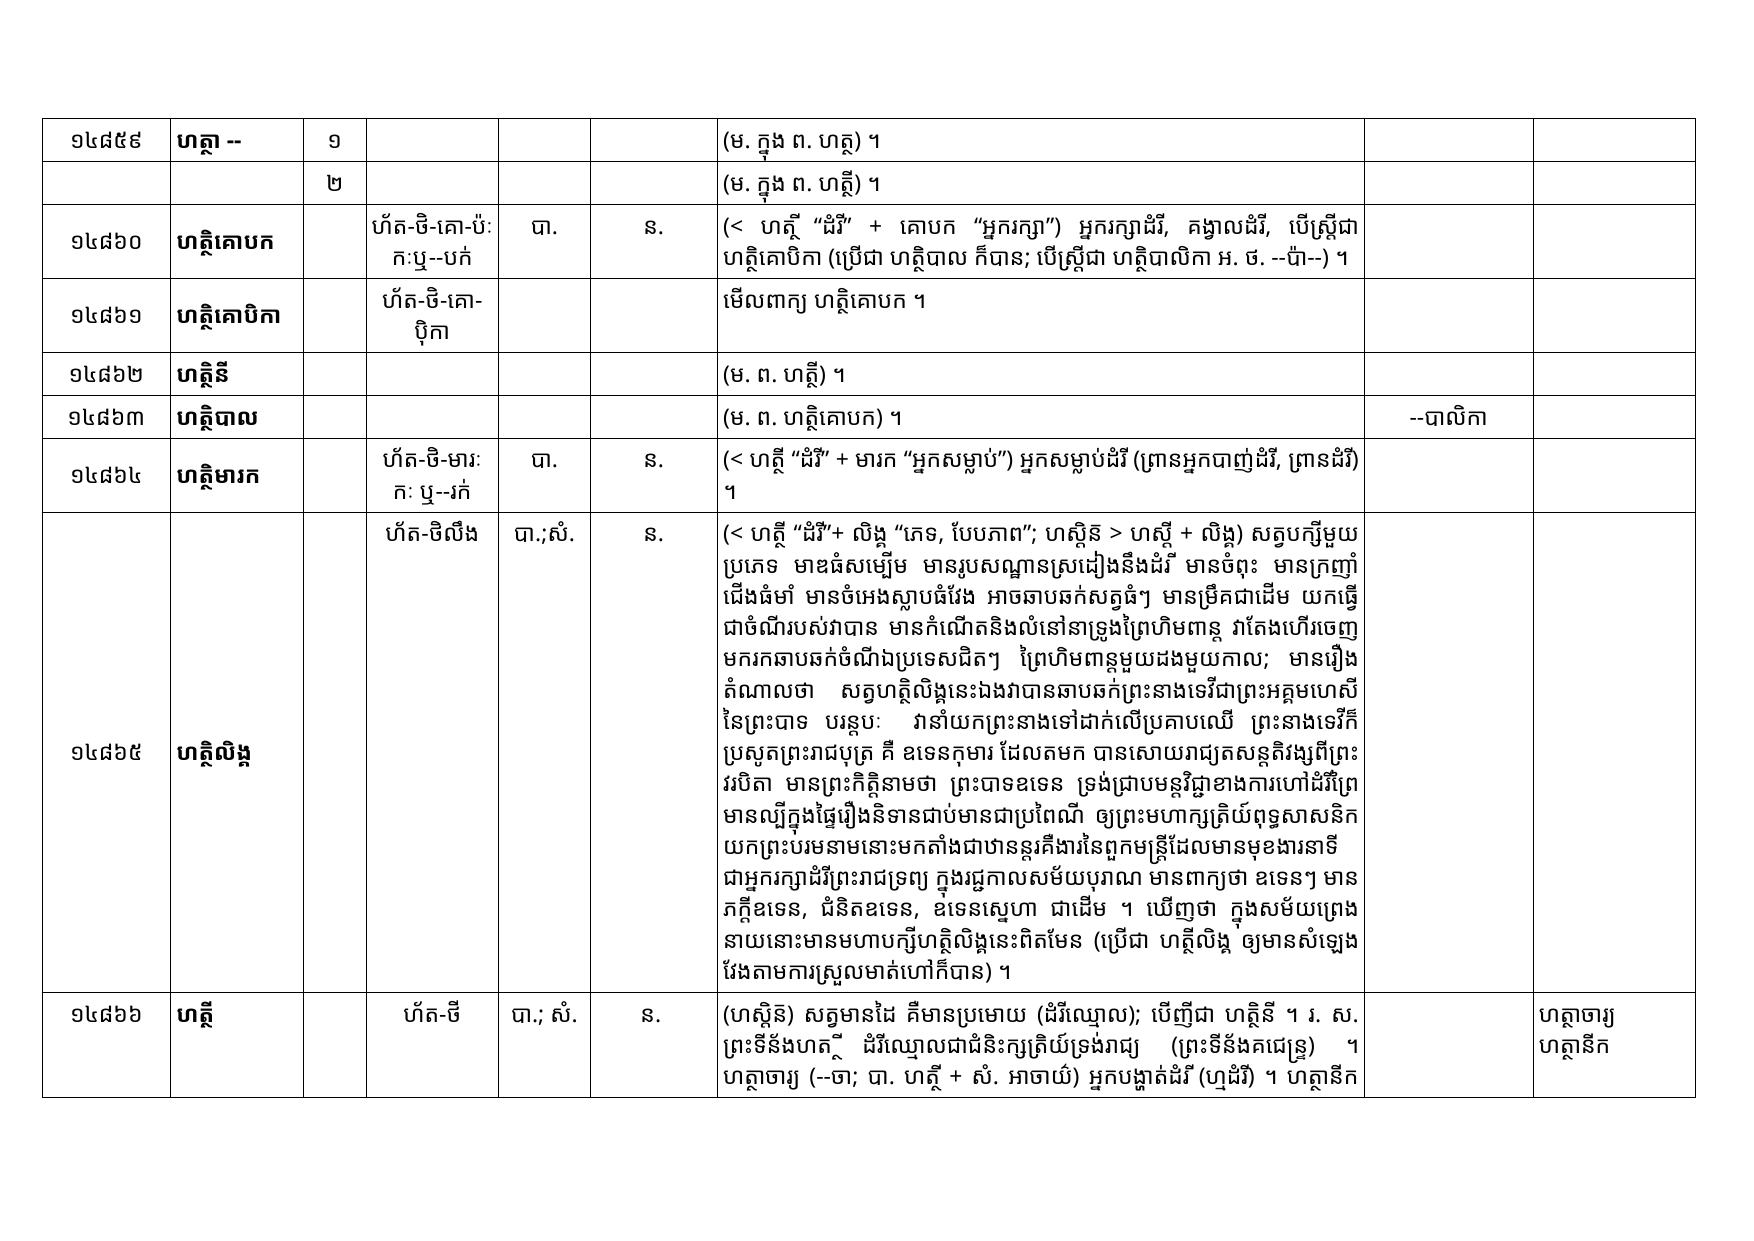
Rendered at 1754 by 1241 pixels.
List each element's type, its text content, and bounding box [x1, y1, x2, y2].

table_cell ហ័ត-ថិ-គោ-ប៉ៈកៈឬ--បក់ [367, 205, 498, 278]
table_cell [591, 119, 717, 161]
table_cell ១៤៨៦៣ [43, 396, 170, 437]
table_cell [591, 396, 717, 437]
table_cell (ម. ក្នុង ព. ហត្ថី) ។ [718, 162, 1364, 204]
table_cell ហត្ថា -- [171, 119, 303, 161]
table_cell [304, 205, 366, 278]
table_cell [1534, 396, 1695, 437]
table_cell [304, 993, 366, 1097]
table_cell ហត្ថី [171, 993, 303, 1097]
table_cell [367, 119, 498, 161]
table_cell ន. [591, 993, 717, 1097]
table_cell (ហស្តិន៑) សត្វ​មាន​ដៃ គឺ​មាន​ប្រមោយ (ដំរី​ឈ្មោល); បើ​ញី​ជា ហត្ថិនី ។ រ. ស. ព្រះ​ទីន័ង​ហត្ថី ដំរី​ឈ្មោល​ជា​ជំនិះ​ក្សត្រិយ៍​ទ្រង់​រាជ្យ (ព្រះ​ទីន័ង​គជេន្រ្ទ) ។ ហត្ថាចារ្យ (--ចា; បា. ហត្ថី + សំ. អាចាយ៌) អ្នក​បង្ហាត់​ដំរី (ហ្ម​ដំរី) ។ ហត្ថានីក [718, 993, 1364, 1097]
table_cell [1534, 439, 1695, 512]
table_cell ១៤៨៦៦ [43, 993, 170, 1097]
table_cell [1365, 513, 1533, 992]
table_cell ន. [591, 439, 717, 512]
table_cell ១៤៨៦៥ [43, 513, 170, 992]
table_cell បា. [499, 205, 590, 278]
table_cell [1365, 353, 1533, 395]
table_cell [1365, 439, 1533, 512]
table_cell ហត្ថិ​លិង្គ [171, 513, 303, 992]
table_cell [1534, 513, 1695, 992]
table_cell [499, 279, 590, 352]
table_cell [499, 162, 590, 204]
table_cell (ម. ព. ហត្ថិគោបក) ។ [718, 396, 1364, 437]
table_cell ១៤៨៦១ [43, 279, 170, 352]
table_cell [304, 513, 366, 992]
table_cell [591, 279, 717, 352]
table_cell [43, 162, 170, 204]
table_cell [591, 353, 717, 395]
table_cell ហត្ថិ​គោបិកា [171, 279, 303, 352]
table_cell [1365, 162, 1533, 204]
table_cell ហត្ថិ​បាល [171, 396, 303, 437]
table_cell [1534, 119, 1695, 161]
table_cell បា. [499, 439, 590, 512]
table_cell [1534, 162, 1695, 204]
table_cell [499, 119, 590, 161]
table_cell [1534, 205, 1695, 278]
table_cell (< ហត្ថី “ដំរី” + គោបក “អ្នក​រក្សា”) អ្នក​រក្សា​ដំរី, គង្វាល​ដំរី, បើ​ស្រ្តី​ជា ហត្ថិគោបិកា (ប្រើ​ជា ហត្ថិបាល ក៏​បាន; បើ​ស្រ្តីជា ហត្ថិបាលិកា អ. ថ. --ប៉ា--) ។ [718, 205, 1364, 278]
table_cell ២ [304, 162, 366, 204]
table_cell --បាលិកា [1365, 396, 1533, 437]
table_cell ន. [591, 205, 717, 278]
table_cell [367, 353, 498, 395]
table_cell [171, 162, 303, 204]
table_cell [304, 439, 366, 512]
table_cell ហត្ថាចារ្យ ហត្ថានីក [1534, 993, 1695, 1097]
table_cell ហ័ត-ថិ-មារៈ កៈ ឬ--រក់ [367, 439, 498, 512]
table_cell [499, 396, 590, 437]
table_cell (< ហត្ថី “ដំរី”+ លិង្គ “ភេទ, បែប​ភាព”; ហស្តិន៑ > ហស្តី + លិង្គ) សត្វ​បក្សី​មួយ​ប្រភេទ មាឌ​ធំ​សម្បើម មាន​រូប​សណ្ឋាន​ស្រដៀង​នឹង​ដំរី មាន​ចំពុះ មាន​ក្រញាំ​ជើង​ធំ​មាំ មាន​ចំអេង​ស្លាប​ធំ​វែង អាច​ឆាប​ឆក់​សត្វ​ធំ​ៗ មាន​ម្រឹគ​ជាដើម យក​ធ្វើ​ជា​ចំណី​របស់​វា​បាន មាន​កំណើត​និង​លំនៅ​នា​ទ្រូង​ព្រៃ​ហិមពាន្ត វា​តែង​ហើរ​ចេញ​មក​រក​ឆាប​ឆក់​ចំណី​ឯ​ប្រទេស​ជិត​ៗ ព្រៃ​ហិមពាន្ត​មួយ​ដង​មួយ​កាល; មាន​រឿង​តំណាល​ថា សត្វ​ហត្ថិ​លិង្គ​នេះ​ឯង​វា​បាន​ឆាប​ឆក់​ព្រះ​នាង​ទេវី​ជា​ព្រះ​អគ្គ​មហេសី​នៃ​ព្រះ​បាទ បរន្តបៈ វា​នាំ​យក​ព្រះ​នាង​ទៅ​ដាក់​លើ​ប្រគាប​ឈើ ព្រះ​នាង​ទេវី​ក៏​ប្រសូត​ព្រះ​រាជ​បុត្រ គឺ ឧទេន​កុមារ ដែល​ត​មក បាន​សោយ​រាជ្យ​ត​សន្តតិ​វង្ស​ពី​ព្រះ​វរ​បិតា មាន​ព្រះ​កិត្តិ​នាម​ថា ព្រះ​បាទ​ឧទេន ទ្រង់​ជ្រាប​មន្ត​វិជ្ជា​ខាង​ការ​ហៅ​ដំរី​ព្រៃ មាន​ល្បី​ក្នុង​ផ្ទៃ​រឿង​និទាន​ជាប់​មាន​ជា​ប្រពៃណី ឲ្យ​ព្រះ​មហា​ក្សត្រិយ៍​ពុទ្ធ​សាសនិក យក​ព្រះ​បរម​នាម​នោះ​មក​តាំង​ជា​ឋានន្តរ​គឺ​ងារ​នៃ​ពួក​មន្រ្តី​ដែល​មាន​មុខ​ងារ​នាទី​ជា​អ្នក​រក្សា​ដំរី​ព្រះ​រាជ​ទ្រព្យ ក្នុង​រជ្ជកាល​សម័យ​បុរាណ មាន​ពាក្យ​ថា ឧទេន​ៗ មាន ភក្តី​ឧទេន, ជំនិត​ឧទេន, ឧទេន​ស្នេហា ជាដើម ។ ឃើញ​ថា ក្នុង​សម័យ​ព្រេង​នាយ​នោះ​មាន​មហា​បក្សី​ហត្ថិ​លិង្គ​នេះ​ពិត​មែន (ប្រើ​ជា ហត្ថី​លិង្គ ឲ្យ​មាន​សំឡេង​វែង​តាម​ការ​ស្រួល​មាត់​ហៅ​ក៏​បាន) ។ [718, 513, 1364, 992]
table_cell [367, 162, 498, 204]
table_cell ហត្ថិ​គោបក [171, 205, 303, 278]
table_cell ១៤៨៥៩ [43, 119, 170, 161]
table_cell [1534, 279, 1695, 352]
table_cell [1365, 993, 1533, 1097]
table_cell [499, 353, 590, 395]
table_cell ១៤៨៦៤ [43, 439, 170, 512]
table_cell [304, 396, 366, 437]
table_cell ១៤៨៦០ [43, 205, 170, 278]
table_cell [367, 396, 498, 437]
table_cell ន. [591, 513, 717, 992]
table_cell បា.; សំ. [499, 993, 590, 1097]
table_cell [304, 279, 366, 352]
table_cell ហ័ត-ថី [367, 993, 498, 1097]
table_cell (ម. ព. ហត្ថី) ។ [718, 353, 1364, 395]
table_cell ១ [304, 119, 366, 161]
table_cell [591, 162, 717, 204]
table_cell [1365, 279, 1533, 352]
table_cell ១៤៨៦២ [43, 353, 170, 395]
table_cell (ម. ក្នុង ព. ហត្ថ) ។ [718, 119, 1364, 161]
table_cell [1365, 205, 1533, 278]
table_cell ហត្ថិ​មារក [171, 439, 303, 512]
table_cell ហត្ថិនី [171, 353, 303, 395]
table_cell (< ហត្ថី “ដំរី” + មារក “អ្នក​សម្លាប់”) អ្នក​សម្លាប់​ដំរី (ព្រាន​អ្នក​បាញ់​ដំរី, ព្រាន​ដំរី) ។ [718, 439, 1364, 512]
table_cell ហ័ត-ថិលឹង [367, 513, 498, 992]
table_cell បា.;សំ. [499, 513, 590, 992]
table_cell មើល​ពាក្យ ហត្ថិគោបក ។ [718, 279, 1364, 352]
table_cell [304, 353, 366, 395]
table_cell [1365, 119, 1533, 161]
table_cell ហ័ត-ថិ-គោ-ប៉ិកា [367, 279, 498, 352]
table_cell [1534, 353, 1695, 395]
